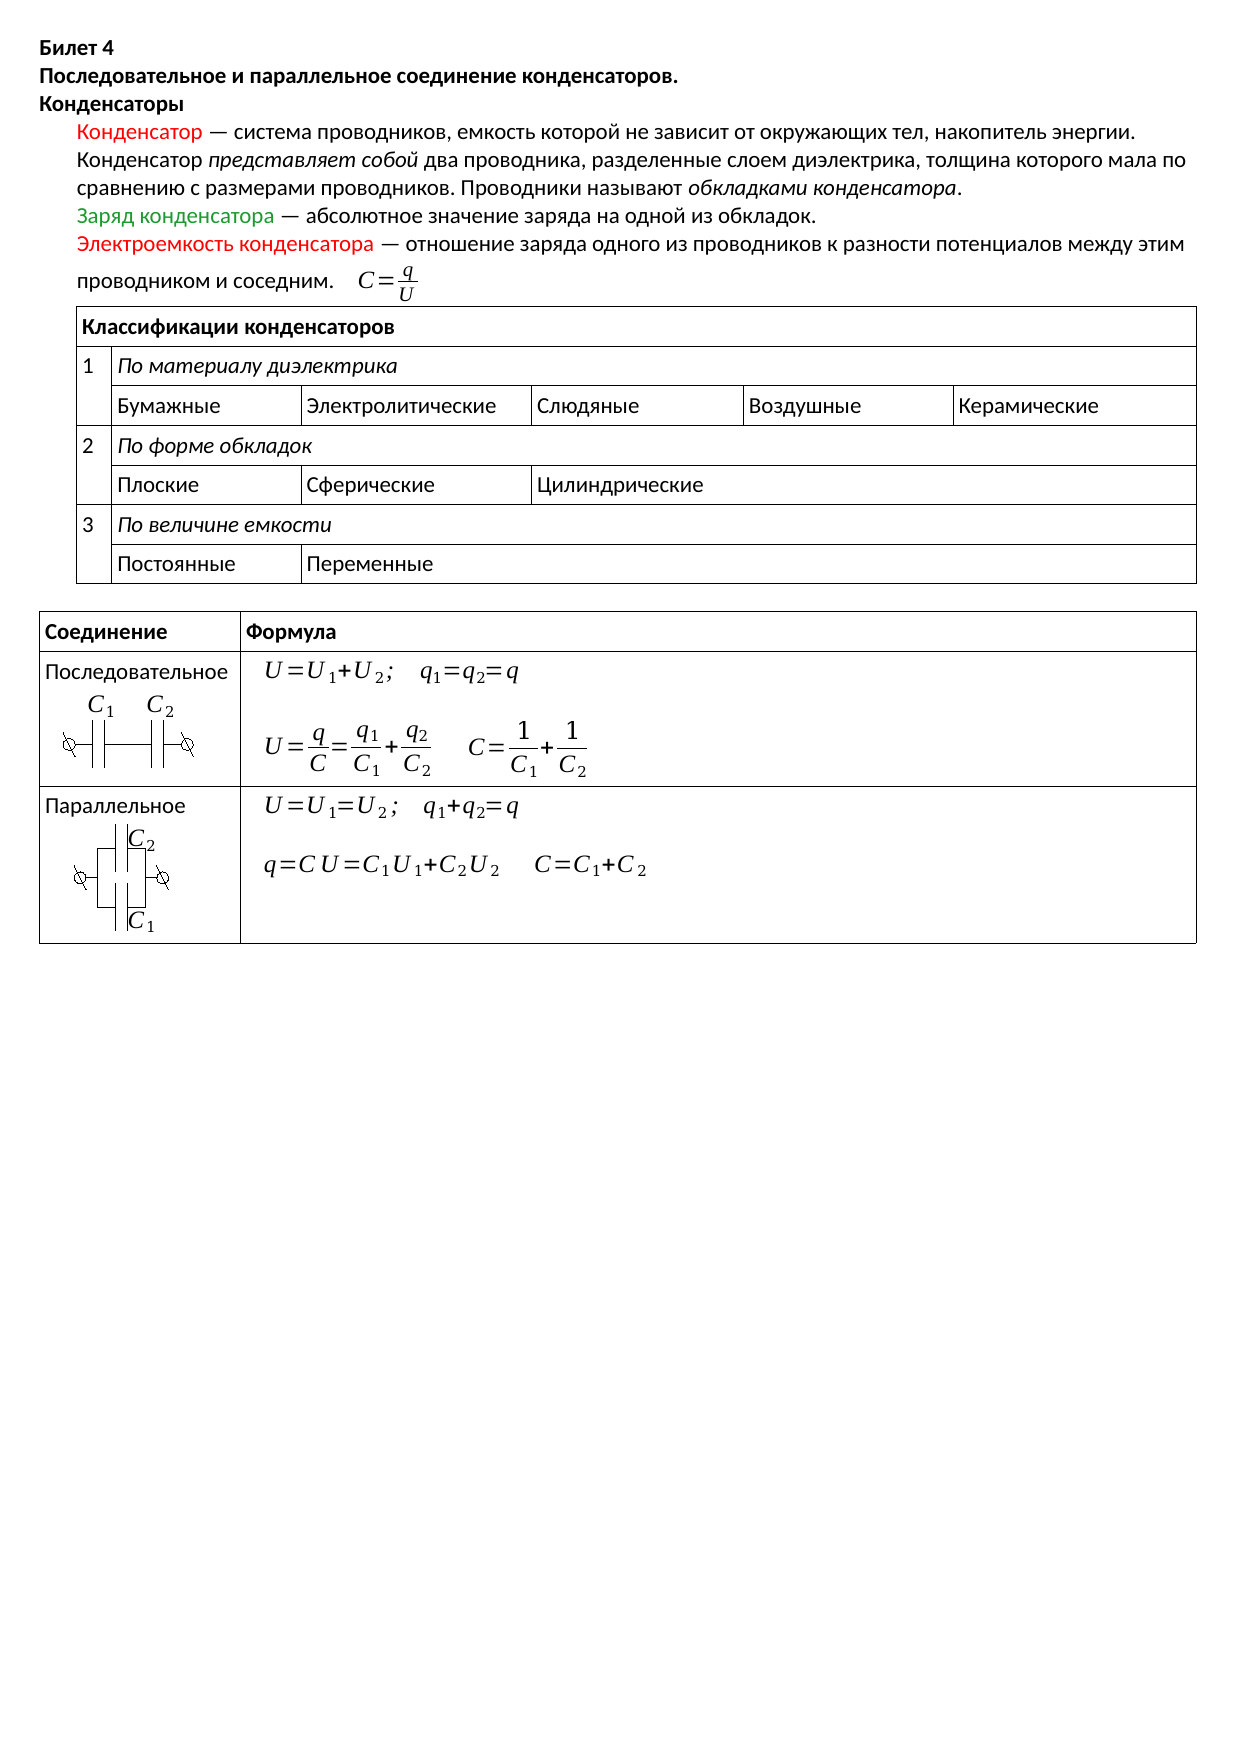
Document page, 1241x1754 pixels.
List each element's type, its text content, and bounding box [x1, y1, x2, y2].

subtitle Последовательное и параллельное соединение конденсаторов. [39, 61, 1196, 89]
text Электроемкость конденсатора — отношение заряда одного из проводников к разности потенциалов между этим проводником и соседним. [77, 229, 1196, 306]
table_cell Сферические [302, 466, 531, 504]
table_cell 1 [77, 347, 111, 425]
table_cell Параллельное [40, 787, 240, 942]
table_cell [241, 652, 1196, 786]
table_header Соединение [40, 612, 240, 651]
table_header Классификации конденсаторов [77, 307, 1196, 346]
table_cell 3 [77, 505, 111, 583]
text Заряд конденсатора — абсолютное значение заряда на одной из обкладок. [77, 201, 1196, 229]
table_cell Переменные [302, 545, 1196, 583]
table_cell По материалу диэлектрика [112, 347, 1196, 385]
text Конденсатор представляет собой два проводника, разделенные слоем диэлектрика, толщина которого мала по сравнению с размерами проводников. Проводники называют обкладками конденсатора. [77, 145, 1196, 201]
subtitle Билет 4 [39, 33, 1196, 61]
table_cell Электролитические [302, 386, 531, 425]
table_cell 2 [77, 426, 111, 504]
table_cell Плоские [112, 466, 301, 504]
table_cell Цилиндрические [532, 466, 1196, 504]
text Конденсаторы [39, 89, 1196, 117]
table_cell Бумажные [112, 386, 301, 425]
table_cell Постоянные [112, 545, 301, 583]
table_cell Керамические [954, 386, 1196, 425]
table_cell Воздушные [744, 386, 953, 425]
table_cell Слюдяные [532, 386, 743, 425]
table_cell Последовательное [40, 652, 240, 786]
table_cell По форме обкладок [112, 426, 1196, 464]
table_cell [241, 787, 1196, 942]
table_header Формула [241, 612, 1196, 651]
table_cell По величине емкости [112, 505, 1196, 544]
text Конденсатор — система проводников, емкость которой не зависит от окружающих тел, накопитель энергии. [77, 117, 1196, 145]
